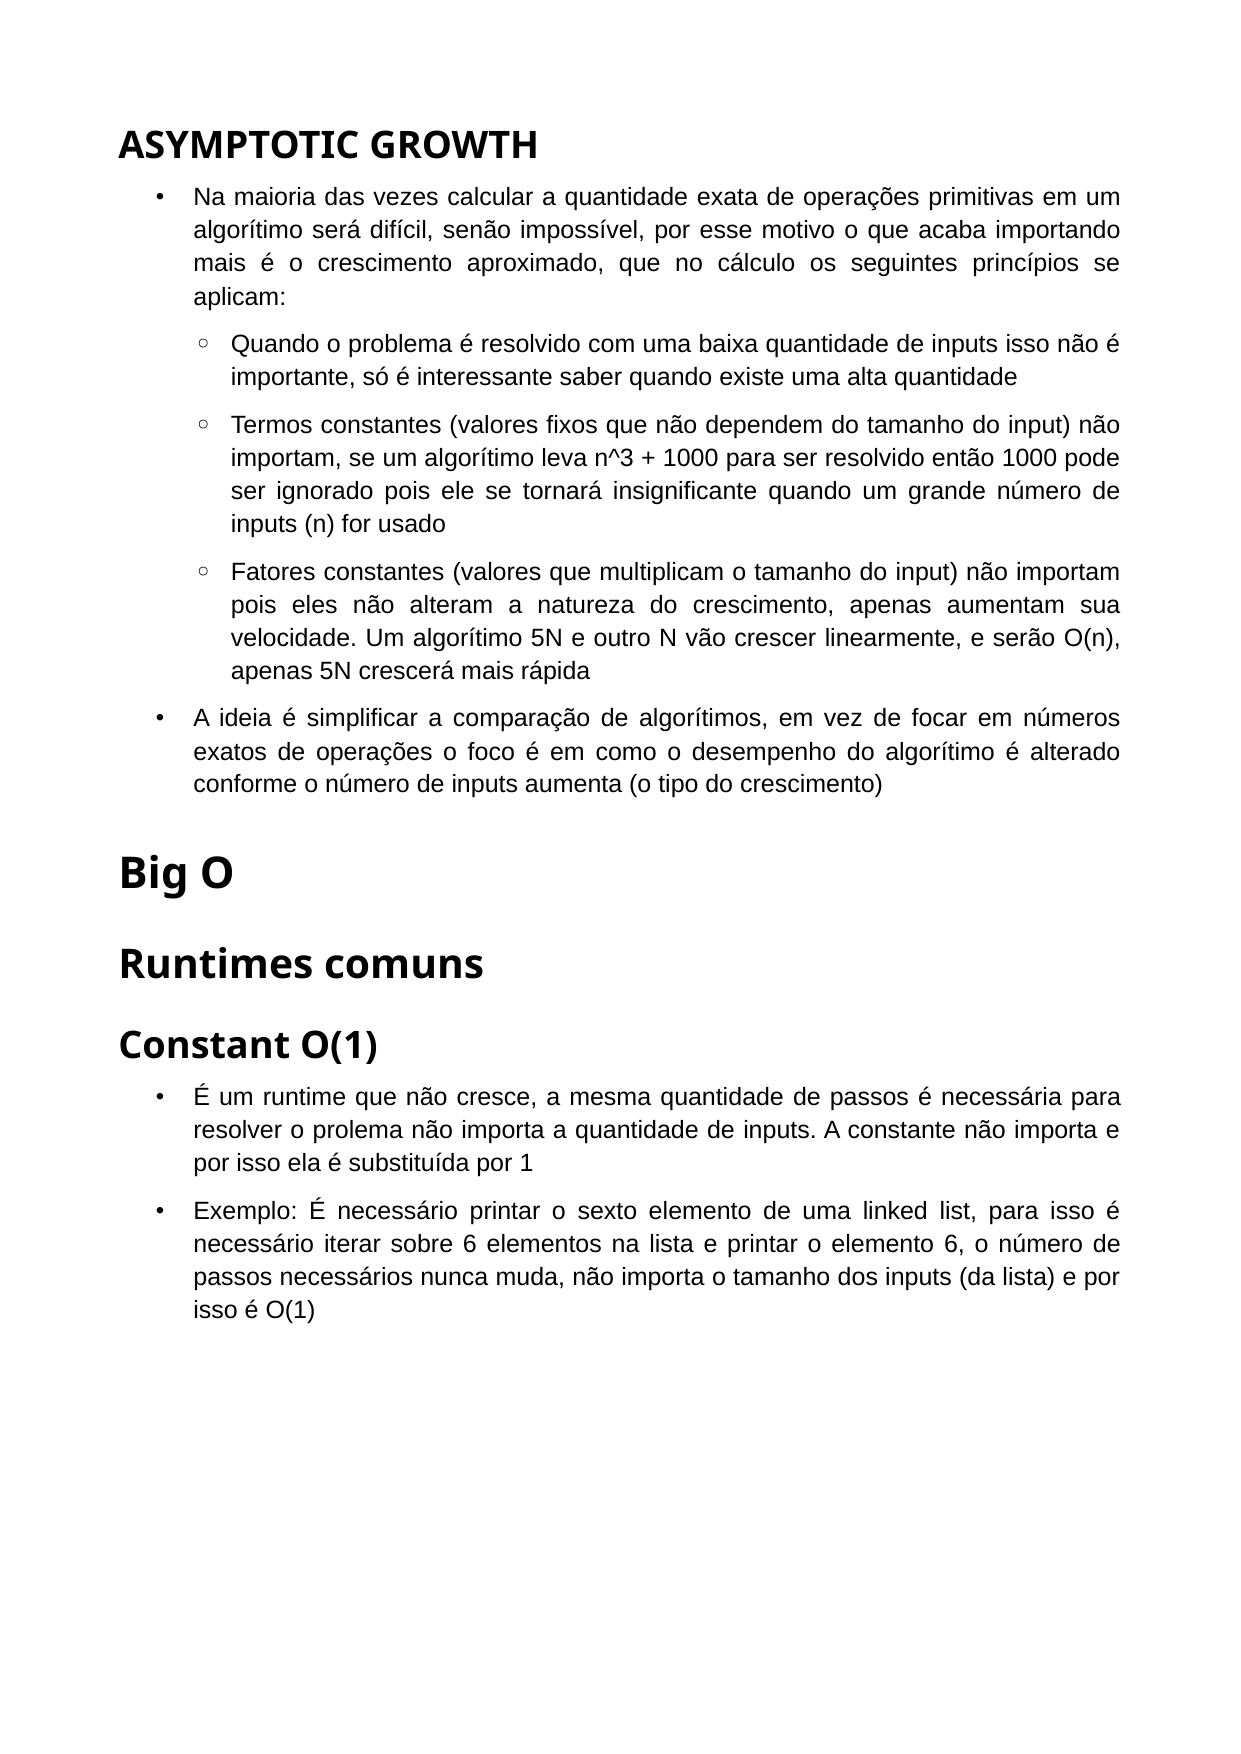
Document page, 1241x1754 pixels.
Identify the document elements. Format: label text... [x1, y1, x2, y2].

list Exemplo: É necessário printar o sexto elemento de uma linked list, para isso é necessário iterar sobre 6 elementos na lista e printar o elemento 6, o número de passos necessários nunca muda, não importa o tamanho dos inputs (da lista) e por isso é O(1) [156, 1196, 1122, 1323]
list Fatores constantes (valores que multiplicam o tamanho do input) não importam pois eles não alteram a natureza do crescimento, apenas aumentam sua velocidade. Um algorítimo 5N e outro N vão crescer linearmente, e serão O(n), apenas 5N crescerá mais rápida [193, 557, 1122, 684]
list Quando o problema é resolvido com uma baixa quantidade de inputs isso não é importante, só é interessante saber quando existe uma alta quantidade [193, 329, 1122, 391]
subtitle Big O [118, 842, 1122, 902]
subtitle ASYMPTOTIC GROWTH [118, 118, 1122, 170]
list Na maioria das vezes calcular a quantidade exata de operações primitivas em um algorítimo será difícil, senão impossível, por esse motivo o que acaba importando mais é o crescimento aproximado, que no cálculo os seguintes princípios se aplicam: [156, 182, 1122, 310]
subtitle Runtimes comuns [118, 935, 1122, 991]
list A ideia é simplificar a comparação de algorítimos, em vez de focar em números exatos de operações o foco é em como o desempenho do algorítimo é alterado conforme o número de inputs aumenta (o tipo do crescimento) [156, 703, 1122, 798]
subtitle Constant O(1) [118, 1018, 1122, 1069]
list Termos constantes (valores fixos que não dependem do tamanho do input) não importam, se um algorítimo leva n^3 + 1000 para ser resolvido então 1000 pode ser ignorado pois ele se tornará insignificante quando um grande número de inputs (n) for usado [193, 410, 1122, 538]
list É um runtime que não cresce, a mesma quantidade de passos é necessária para resolver o prolema não importa a quantidade de inputs. A constante não importa e por isso ela é substituída por 1 [156, 1082, 1122, 1177]
